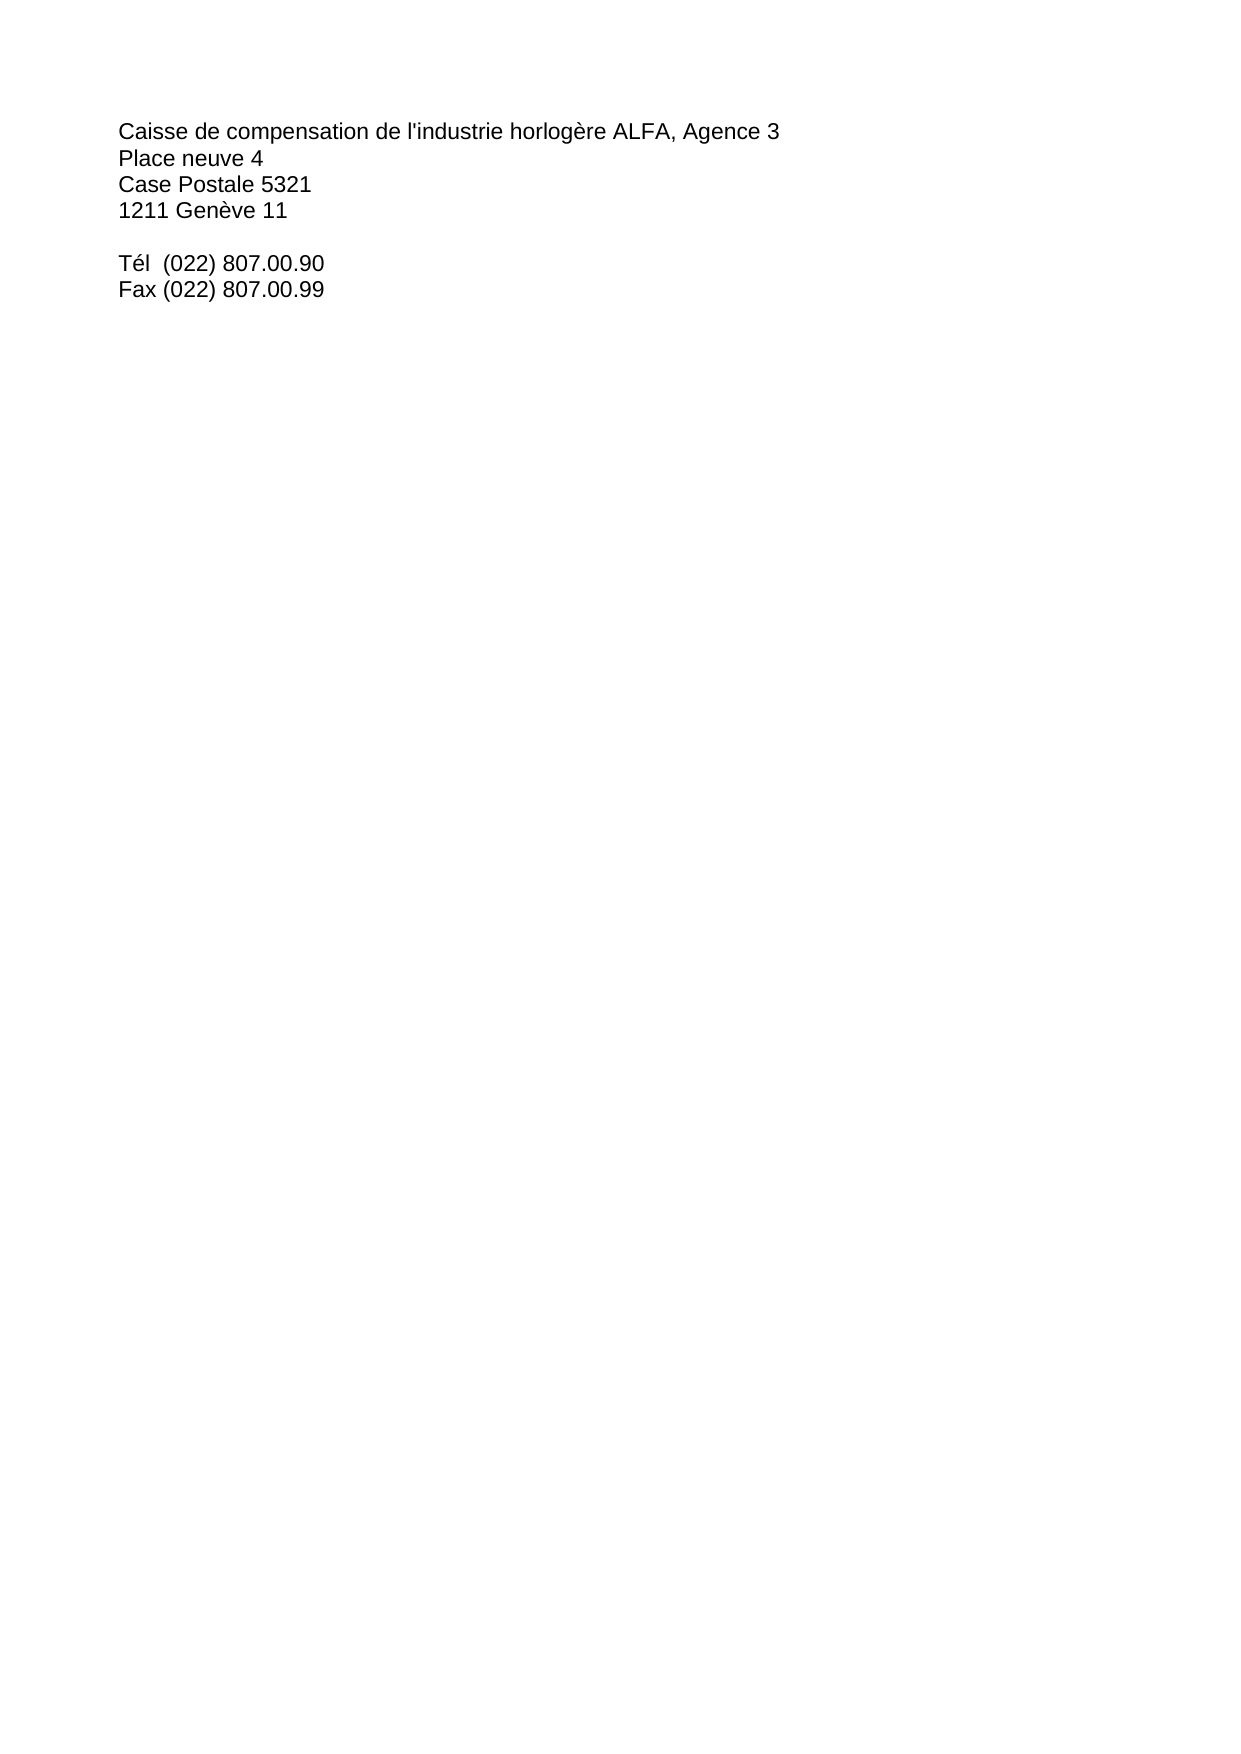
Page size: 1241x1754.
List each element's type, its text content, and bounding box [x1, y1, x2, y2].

text Caisse de compensation de l'industrie horlogère ALFA, Agence 3 [118, 118, 1122, 144]
text 1211 Genève 11 [118, 197, 1122, 223]
text Fax (022) 807.00.99 [118, 276, 1122, 303]
text Tél (022) 807.00.90 [118, 250, 1122, 276]
text Place neuve 4 [118, 144, 1122, 171]
text Case Postale 5321 [118, 171, 1122, 197]
